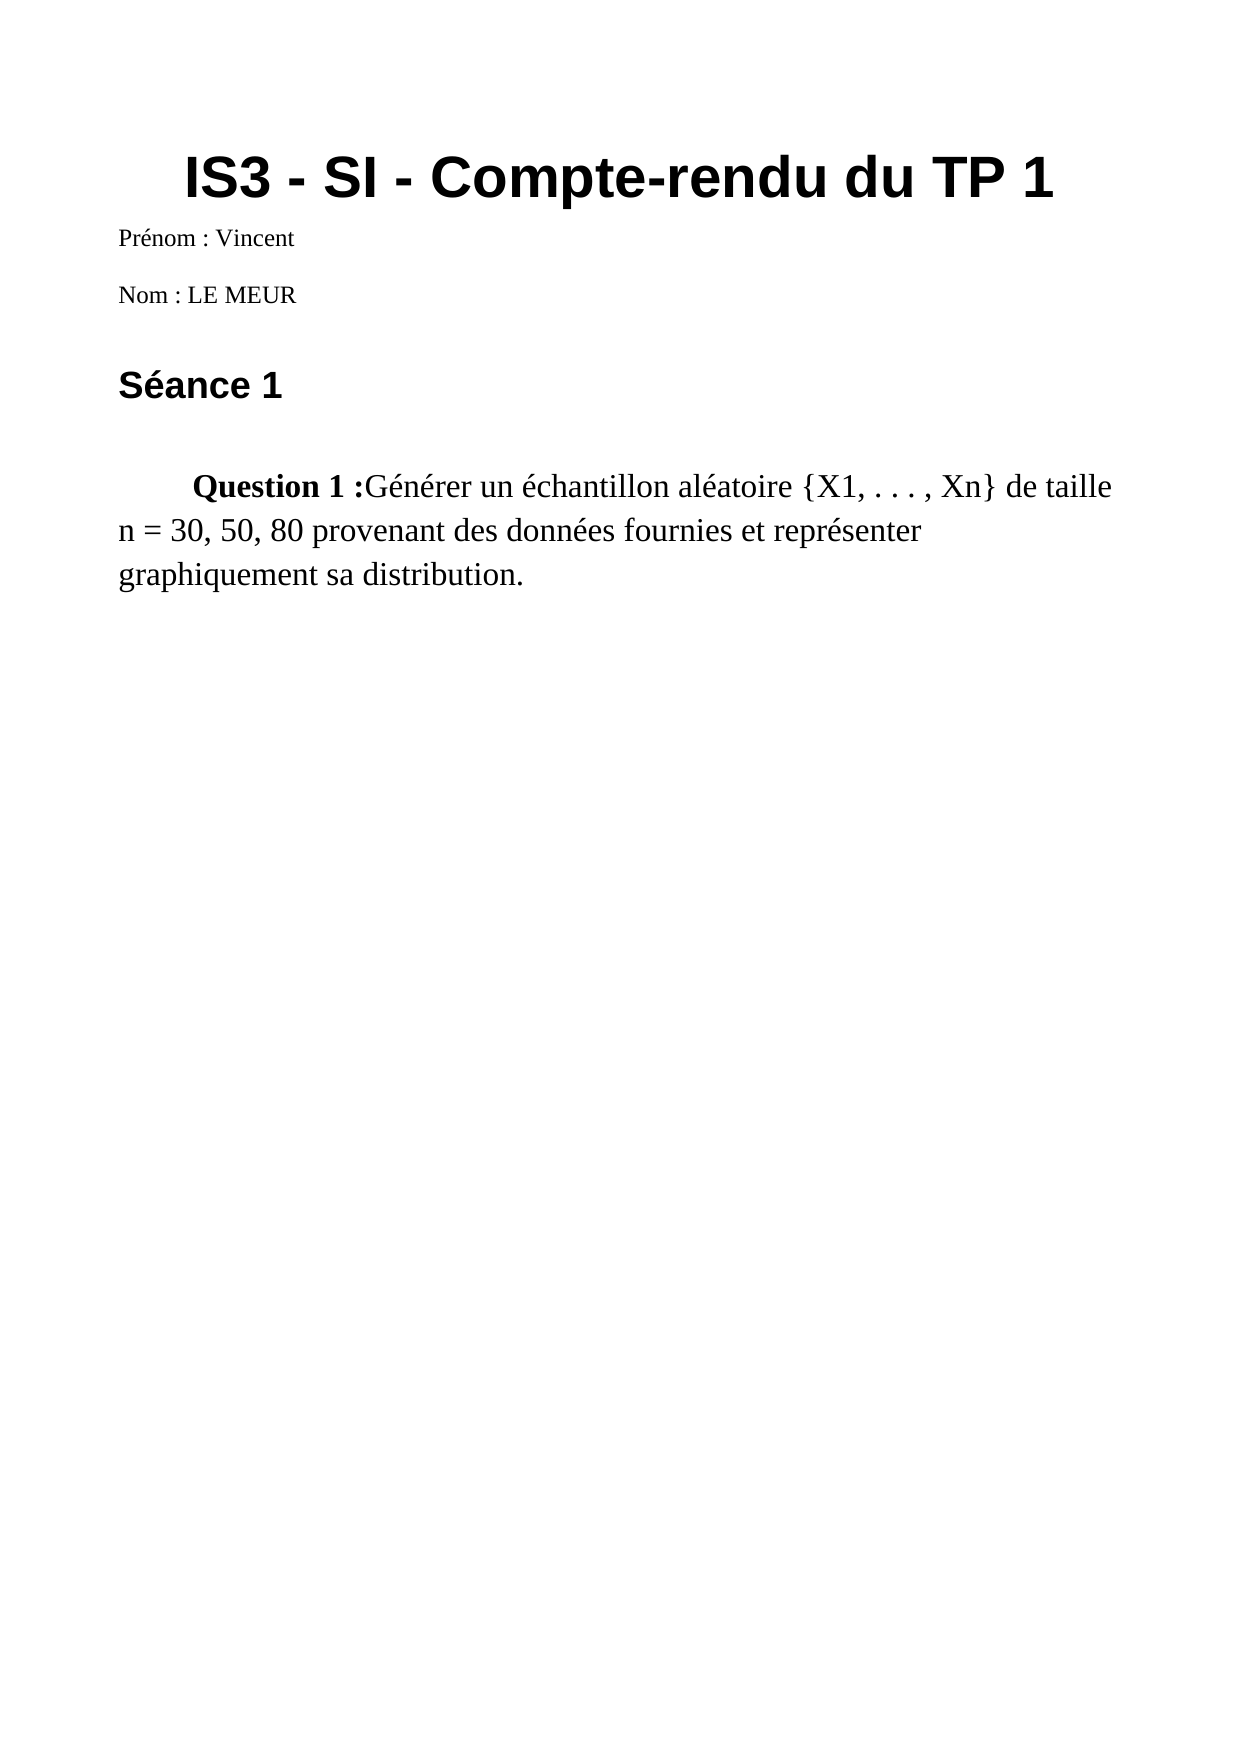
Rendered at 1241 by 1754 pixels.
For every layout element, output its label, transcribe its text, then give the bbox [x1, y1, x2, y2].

subtitle Séance 1 [118, 363, 1122, 406]
text Nom : LE MEUR [118, 280, 1122, 309]
text Prénom : Vincent [118, 223, 1122, 251]
title IS3 - SI - Compte-rendu du TP 1 [118, 143, 1122, 210]
text Question 1 :Générer un échantillon aléatoire {X1, . . . , Xn} de taille n = 30, 50, 80 provenant des données fournies et représenter graphiquement sa distribution. [118, 466, 1122, 593]
